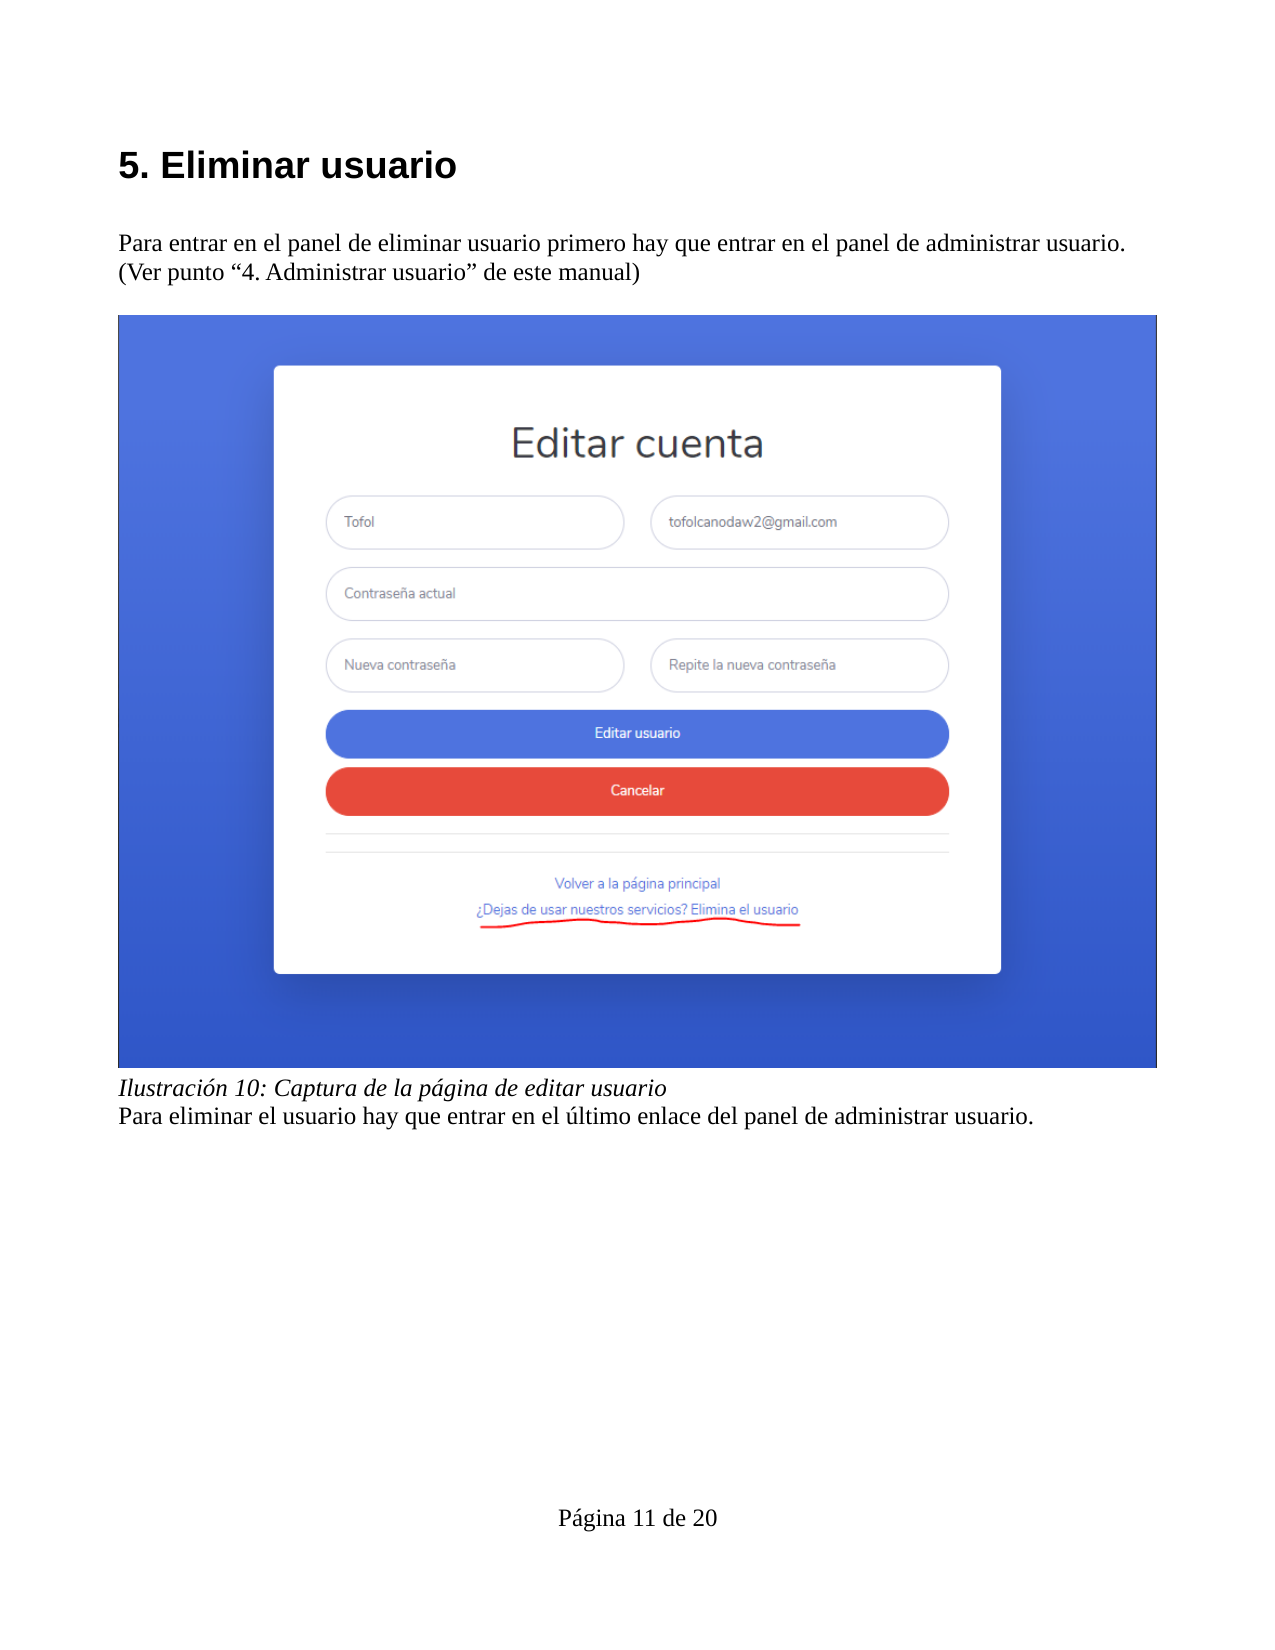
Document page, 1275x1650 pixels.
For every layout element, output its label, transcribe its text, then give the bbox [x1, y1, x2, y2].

subtitle 5. Eliminar usuario [118, 143, 1157, 187]
text Ilustración 10: Captura de la página de editar usuario [118, 1068, 1157, 1101]
text Para entrar en el panel de eliminar usuario primero hay que entrar en el panel de administrar usuario. (Ver punto “4. Administrar usuario” de este manual) [118, 228, 1157, 286]
text Para eliminar el usuario hay que entrar en el último enlace del panel de administrar usuario. [118, 1101, 1157, 1130]
picture [118, 315, 1157, 1068]
text [118, 286, 1157, 315]
